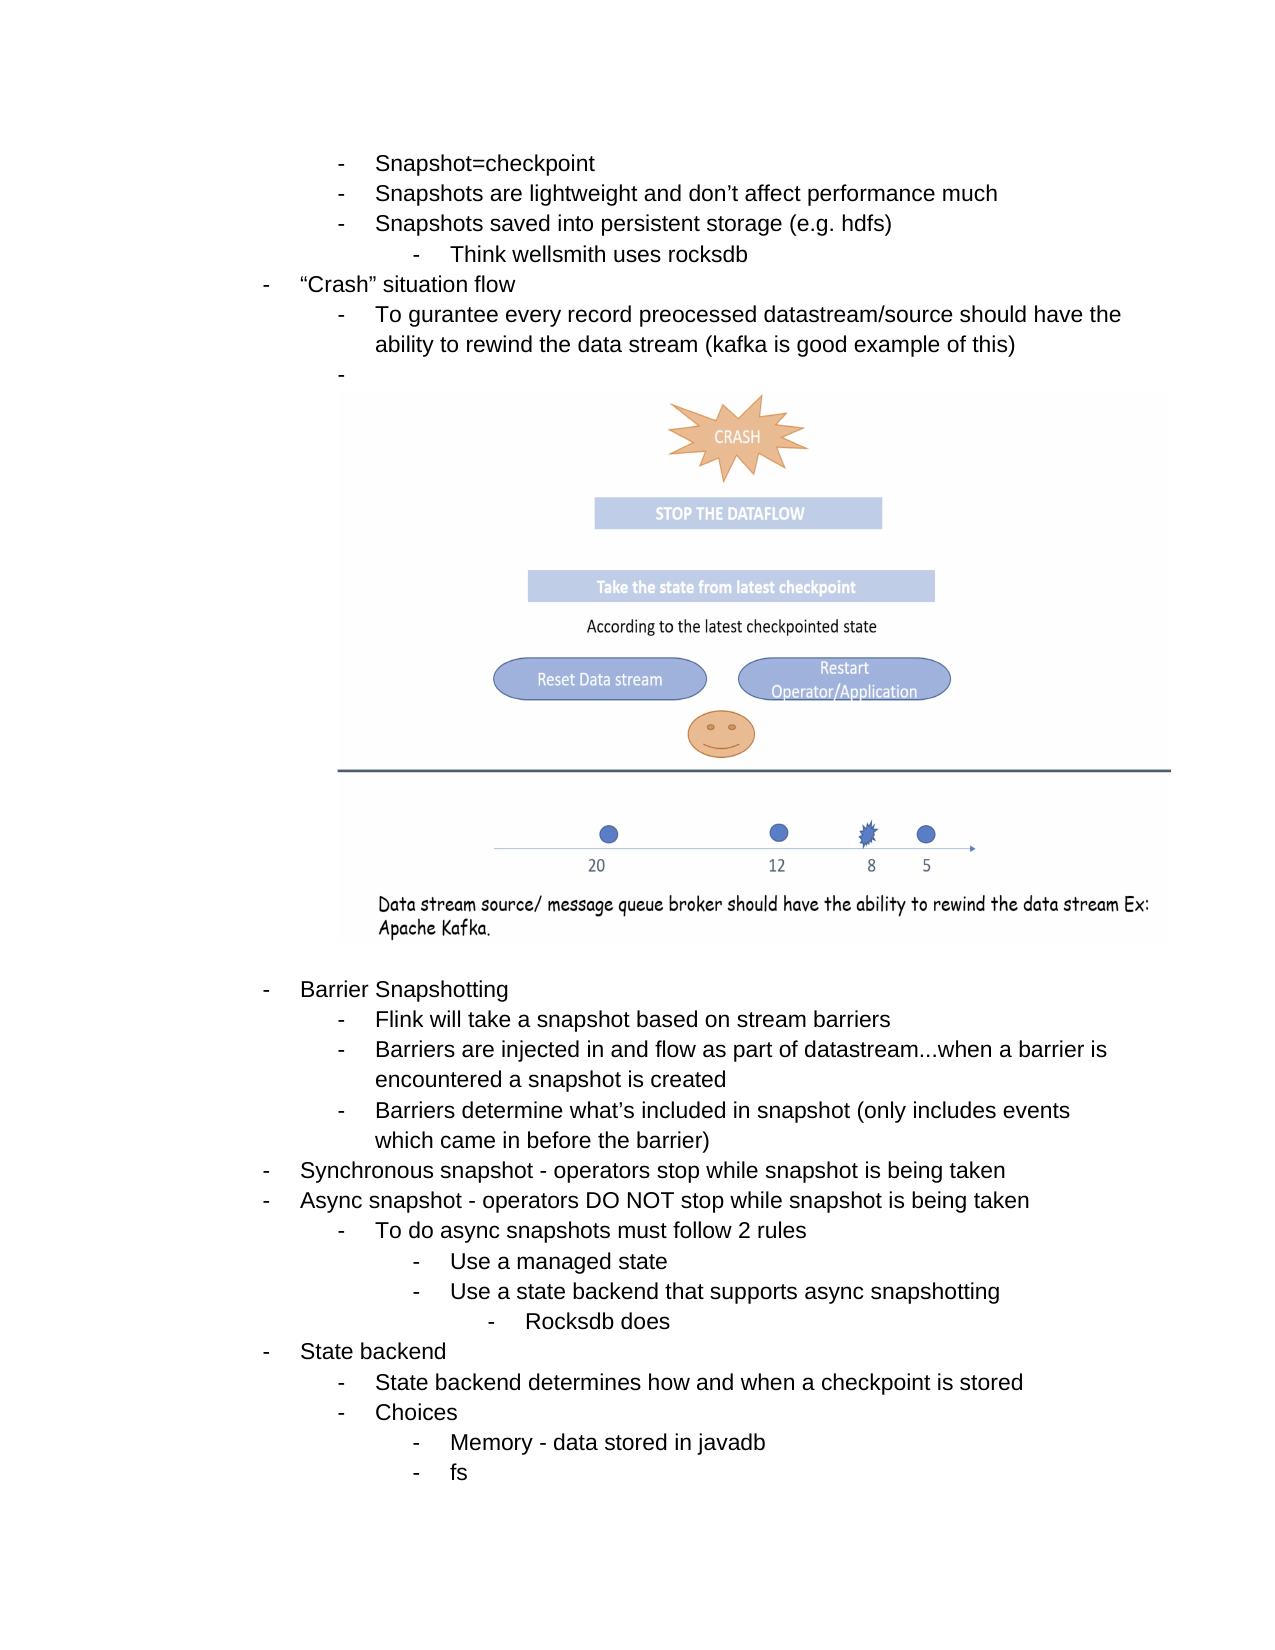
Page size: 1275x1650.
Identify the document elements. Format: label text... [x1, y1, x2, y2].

list State backend determines how and when a checkpoint is stored [337, 1368, 1125, 1395]
list Think wellsmith uses rocksdb [412, 241, 1125, 267]
list Synchronous snapshot - operators stop while snapshot is being taken [262, 1157, 1125, 1183]
list Barriers determine what’s included in snapshot (only includes events which came in before the barrier) [337, 1097, 1125, 1153]
list “Crash” situation flow [262, 271, 1125, 297]
list To gurantee every record preocessed datastream/source should have the ability to rewind the data stream (kafka is good example of this) [337, 301, 1125, 358]
picture [337, 391, 1172, 942]
list Choices [337, 1399, 1125, 1425]
list fs [412, 1459, 1125, 1485]
list Snapshots saved into persistent storage (e.g. hdfs) [337, 210, 1125, 237]
list Barrier Snapshotting [262, 976, 1125, 1002]
list Memory - data stored in javadb [412, 1429, 1125, 1455]
list Flink will take a snapshot based on stream barriers [337, 1006, 1125, 1032]
list Use a managed state [412, 1248, 1125, 1274]
list Snapshots are lightweight and don’t affect performance much [337, 180, 1125, 207]
list Rocksdb does [487, 1308, 1125, 1334]
list State backend [262, 1338, 1125, 1364]
list To do async snapshots must follow 2 rules [337, 1217, 1125, 1244]
list Snapshot=checkpoint [337, 150, 1125, 176]
list Barriers are injected in and flow as part of datastream...when a barrier is encountered a snapshot is created [337, 1036, 1125, 1093]
list Use a state backend that supports async snapshotting [412, 1278, 1125, 1304]
list Async snapshot - operators DO NOT stop while snapshot is being taken [262, 1187, 1125, 1213]
